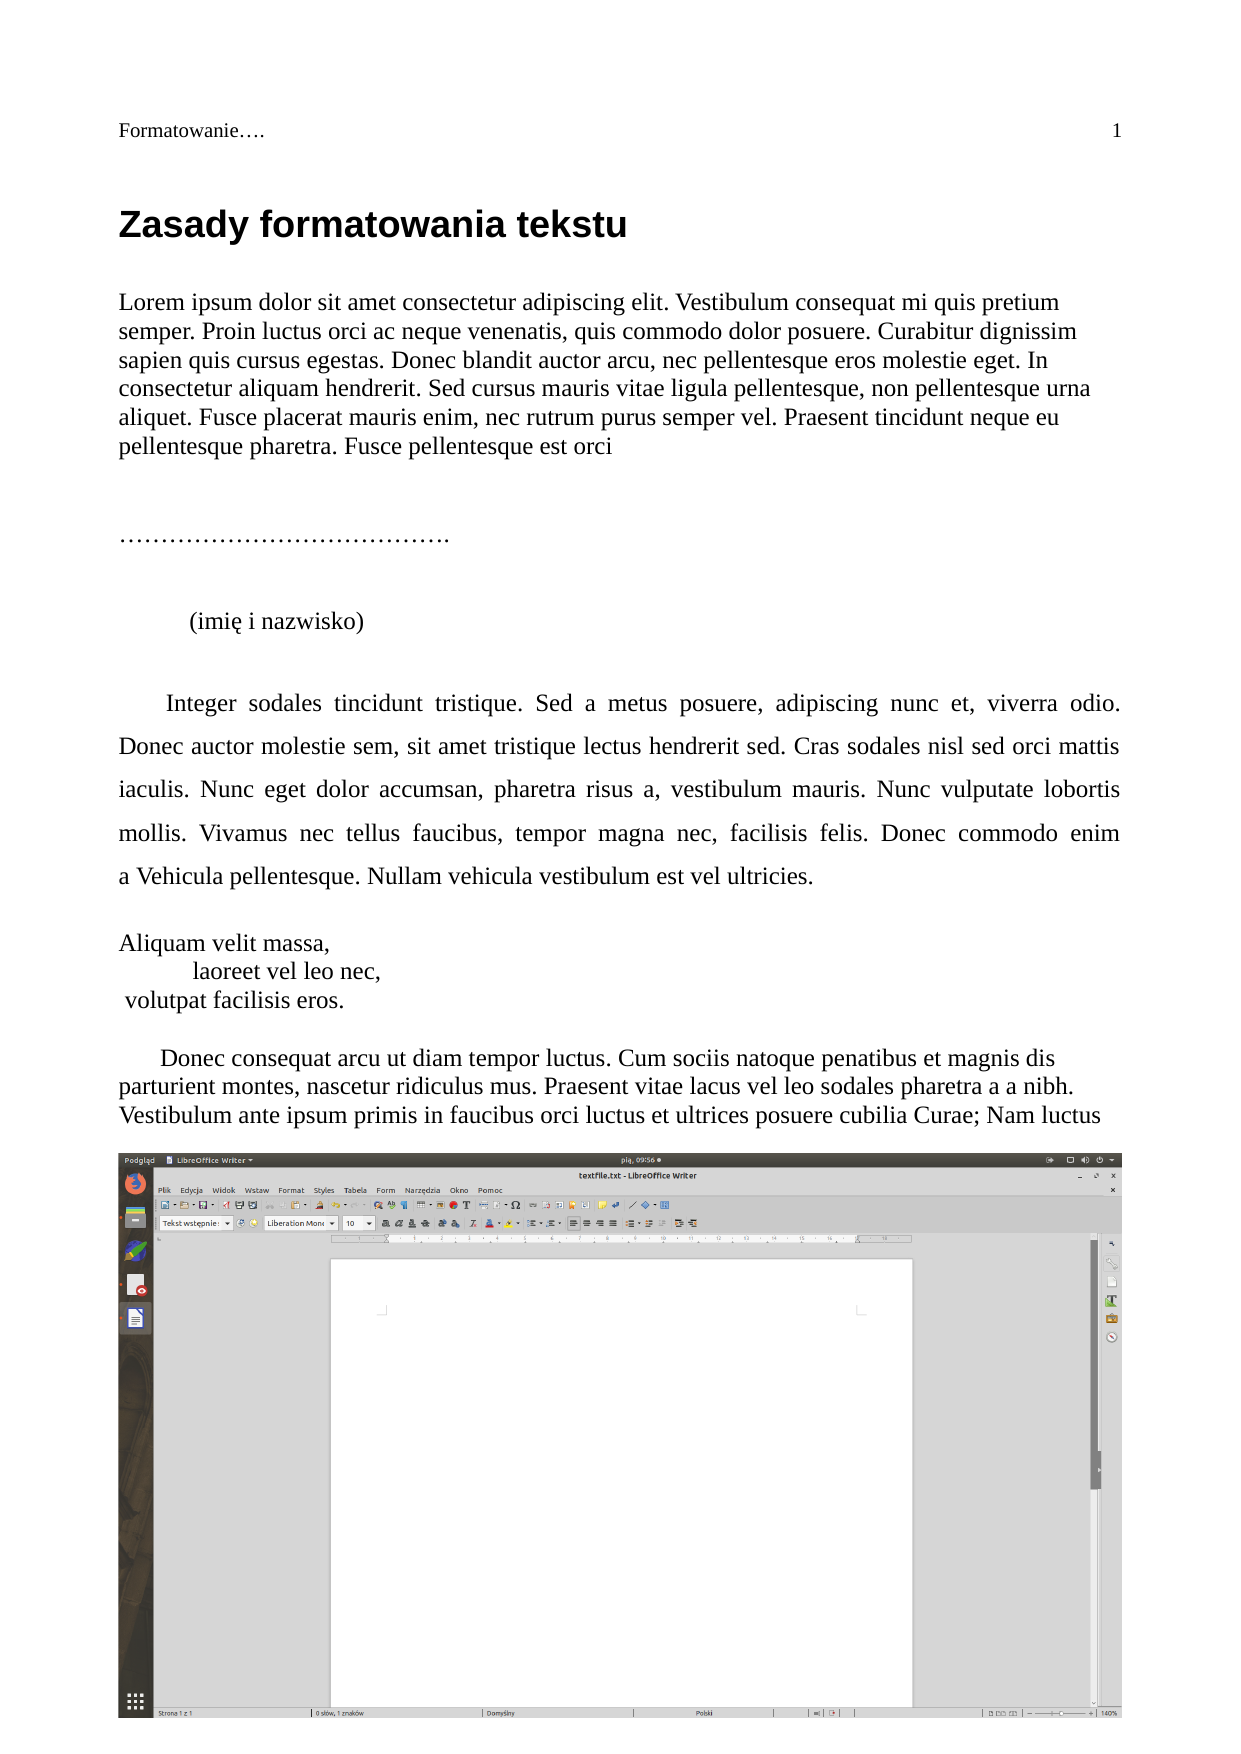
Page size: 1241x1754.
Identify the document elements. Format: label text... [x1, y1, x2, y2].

text Integer sodales tincidunt tristique. Sed a metus posuere, adipiscing nunc et, viverra odio. Donec auctor molestie sem, sit amet tristique lectus hendrerit sed. Cras sodales nisl sed orci mattis iaculis. Nunc eget dolor accumsan, pharetra risus a, vestibulum mauris. Nunc vulputate lobortis mollis. Vivamus nec tellus faucibus, tempor magna nec, facilisis felis. Donec commodo enim a Vehicula pellentesque. Nullam vehicula vestibulum est vel ultricies. [118, 688, 1122, 889]
text Lorem ipsum dolor sit amet consectetur adipiscing elit. Vestibulum consequat mi quis pretium semper. Proin luctus orci ac neque venenatis, quis commodo dolor posuere. Curabitur dignissim sapien quis cursus egestas. Donec blandit auctor arcu, nec pellentesque eros molestie eget. In consectetur aliquam hendrerit. Sed cursus mauris vitae ligula pellentesque, non pellentesque urna aliquet. Fusce placerat mauris enim, nec rutrum purus semper vel. Praesent tincidunt neque eu pellentesque pharetra. Fusce pellentesque est orci [118, 287, 1122, 460]
subtitle Zasady formatowania tekstu [118, 202, 1122, 245]
text …………………………………. [118, 519, 1122, 547]
picture [118, 1153, 1122, 1718]
text Donec consequat arcu ut diam tempor luctus. Cum sociis natoque penatibus et magnis dis parturient montes, nascetur ridiculus mus. Praesent vitae lacus vel leo sodales pharetra a a nibh. Vestibulum ante ipsum primis in faucibus orci luctus et ultrices posuere cubilia Curae; Nam luctus [118, 1043, 1122, 1129]
text (imię i nazwisko) [189, 606, 1122, 635]
text Aliquam velit massa, laoreet vel leo nec, volutpat facilisis eros. [118, 928, 1122, 1014]
